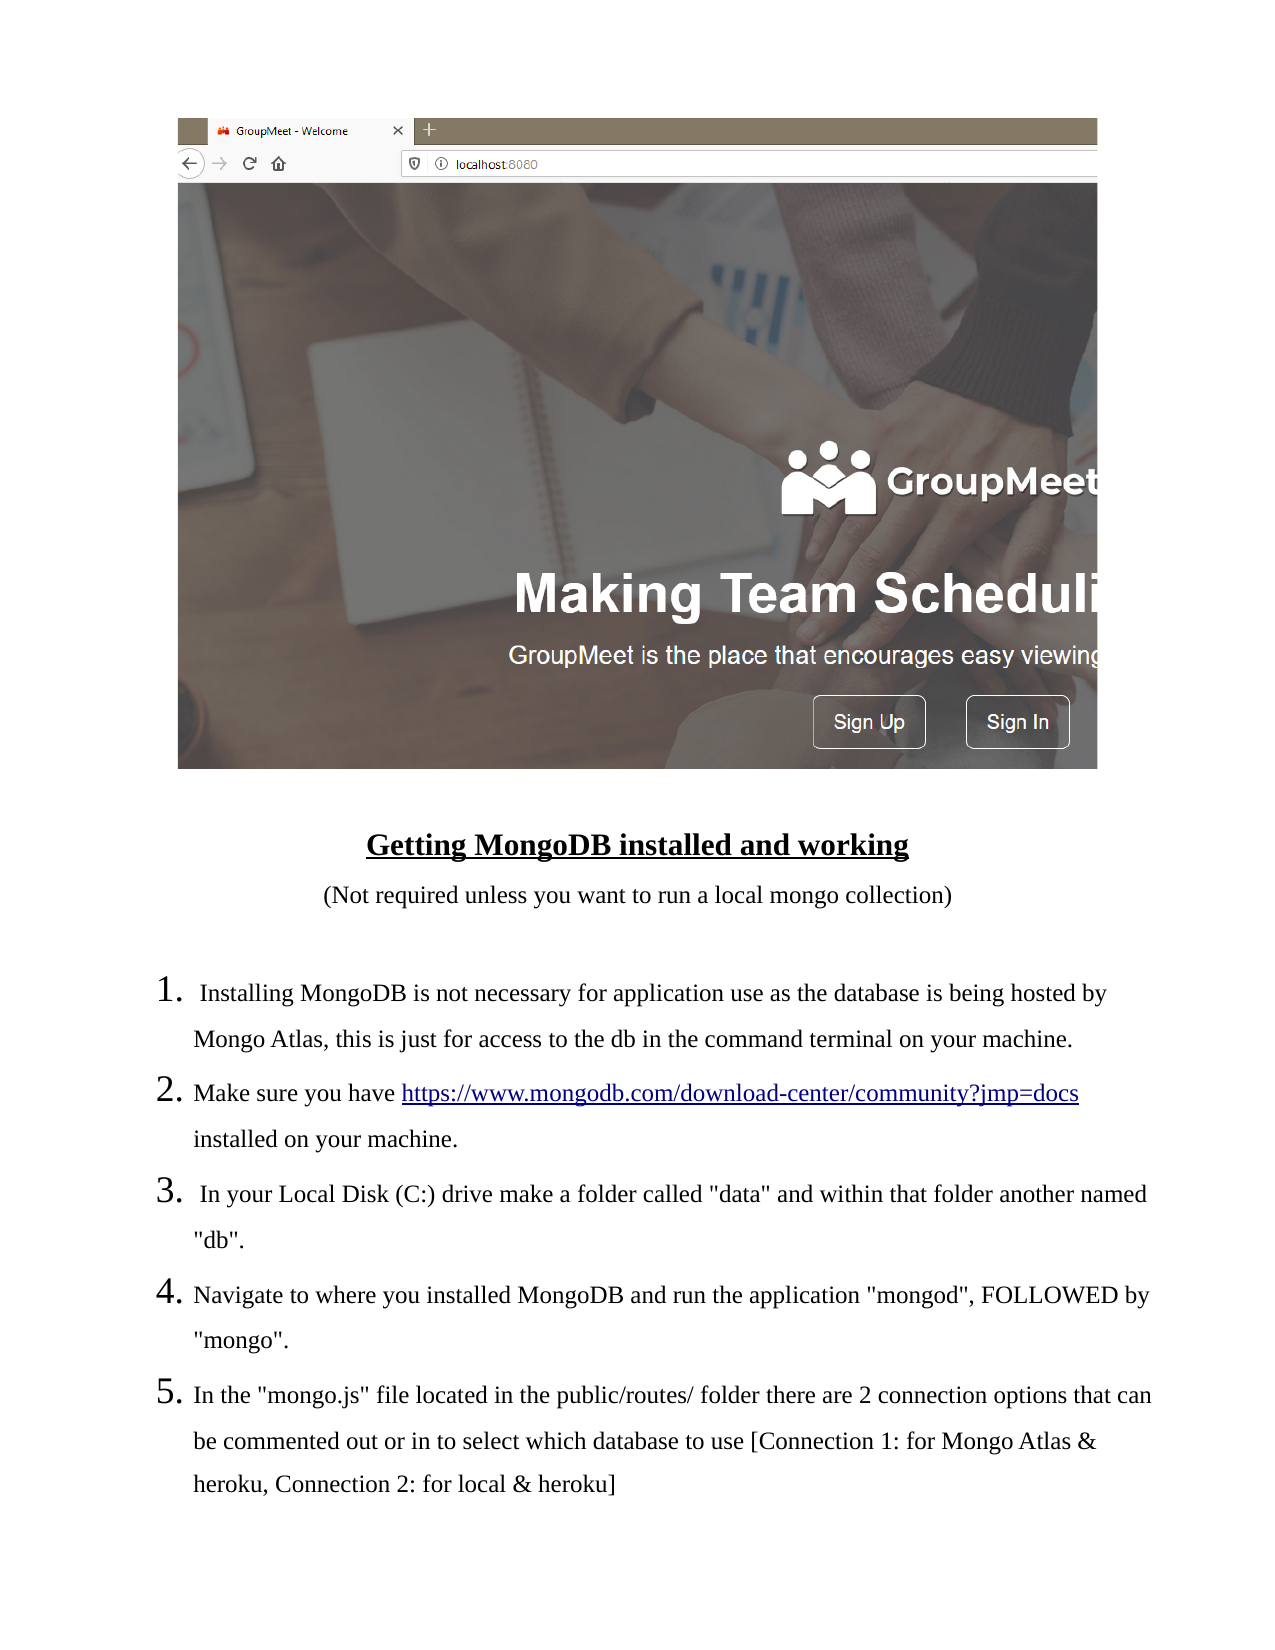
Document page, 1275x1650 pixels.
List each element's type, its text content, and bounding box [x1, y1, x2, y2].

text Getting MongoDB installed and working [118, 826, 1157, 862]
list Make sure you have https://www.mongodb.com/download-center/community?jmp=docs installed on your machine. [156, 1067, 1157, 1153]
list In your Local Disk (C:) drive make a folder called "data" and within that folder another named "db". [156, 1167, 1157, 1254]
picture [177, 118, 1098, 769]
text (Not required unless you want to run a local mongo collection) [118, 880, 1157, 909]
list Navigate to where you installed MongoDB and run the application "mongod", FOLLOWED by "mongo". [156, 1268, 1157, 1354]
list In the "mongo.js" file located in the public/routes/ folder there are 2 connection options that can be commented out or in to select which database to use [Connection 1: for Mongo Atlas & heroku, Connection 2: for local & heroku] [156, 1369, 1157, 1498]
list Installing MongoDB is not necessary for application use as the database is being hosted by Mongo Atlas, this is just for access to the db in the command terminal on your machine. [156, 966, 1157, 1052]
